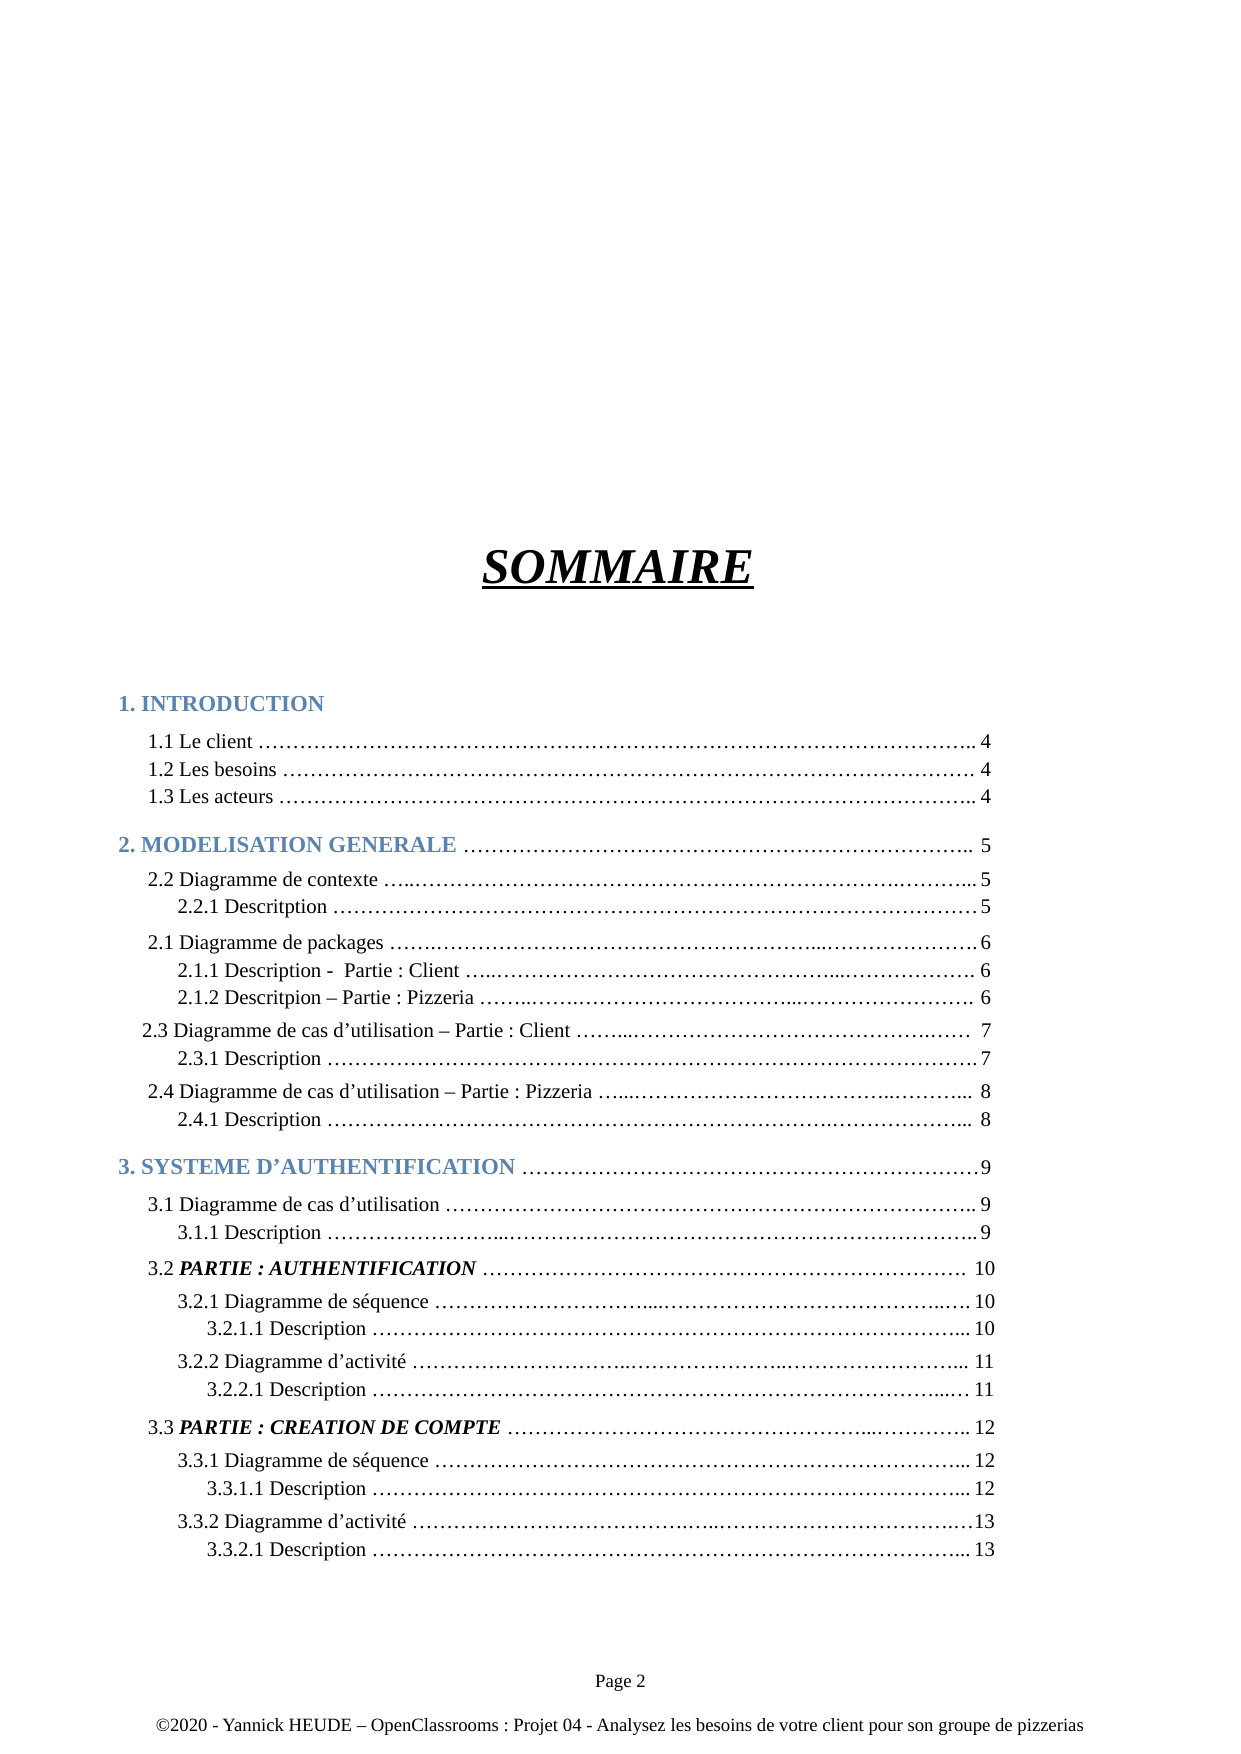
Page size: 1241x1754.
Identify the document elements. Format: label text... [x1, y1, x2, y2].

text 1.1 Le client ………………………………………………………………………………………….. 4 [148, 729, 1122, 753]
text 3.3 PARTIE : CREATION DE COMPTE ……………………………………………...………….. 12 [148, 1415, 1122, 1439]
text 3.1.1 Description ……………………...………………………………………………………….. 9 [177, 1219, 1122, 1244]
text 2. MODELISATION GENERALE ……………………………………………………………….. 5 [118, 831, 1122, 857]
text 2.1.1 Description - Partie : Client …..…………………………………………...………………. 6 [177, 958, 1122, 982]
text 2.1.2 Descritpion – Partie : Pizzeria ……..…….…………………………...……………………. 6 [177, 985, 1122, 1009]
text 3.2.1.1 Description …………………………………………………………………………... 10 [207, 1316, 1122, 1340]
text 3.2 PARTIE : AUTHENTIFICATION ……………………………………………………………. 10 [148, 1256, 1122, 1279]
text 2.4 Diagramme de cas d’utilisation – Partie : Pizzeria …...………………………………..………... 8 [148, 1079, 1122, 1103]
text 3.2.2.1 Description ………………………………………………………………………...… 11 [207, 1377, 1122, 1401]
text 3.1 Diagramme de cas d’utilisation ………………………………………………………………….. 9 [148, 1192, 1122, 1216]
text 2.2 Diagramme de contexte …..…………………………………………………………….………... 5 [148, 867, 1122, 891]
text 3.3.2 Diagramme d’activité ………………………………….…..…………………………….…13 [177, 1509, 1122, 1533]
text 2.3 Diagramme de cas d’utilisation – Partie : Client ……...…………………………………….…… 7 [142, 1018, 1122, 1042]
text 3.3.1 Diagramme de séquence …………………………………………………………………... 12 [177, 1448, 1122, 1472]
text 3. SYSTEME D’AUTHENTIFICATION ………………………………………………………… 9 [118, 1153, 1122, 1180]
text 3.3.2.1 Description …………………………………………………………………………... 13 [207, 1537, 1122, 1561]
text 2.4.1 Description ……………………………………………………………….………………... 8 [177, 1107, 1122, 1131]
text 1.3 Les acteurs ……………………………………………………………………………………….. 4 [148, 784, 1122, 808]
text 3.2.2 Diagramme d’activité …………………………..…………………..……………………... 11 [177, 1349, 1122, 1373]
text SOMMAIRE [118, 537, 1122, 594]
text 1. INTRODUCTION [118, 690, 1122, 717]
text 3.3.1.1 Description …………………………………………………………………………... 12 [207, 1476, 1122, 1500]
text 2.2.1 Descritption ………………………………………………………………………………… 5 [177, 894, 1122, 918]
text 2.1 Diagramme de packages …….………………………………………………...…………………. 6 [148, 930, 1122, 954]
text 1.2 Les besoins ………………………………………………………………………………………. 4 [148, 756, 1122, 781]
text 2.3.1 Description …………………………………………………………………………………. 7 [177, 1046, 1122, 1070]
text 3.2.1 Diagramme de séquence …………………………....…………………………………..…. 10 [177, 1288, 1122, 1313]
